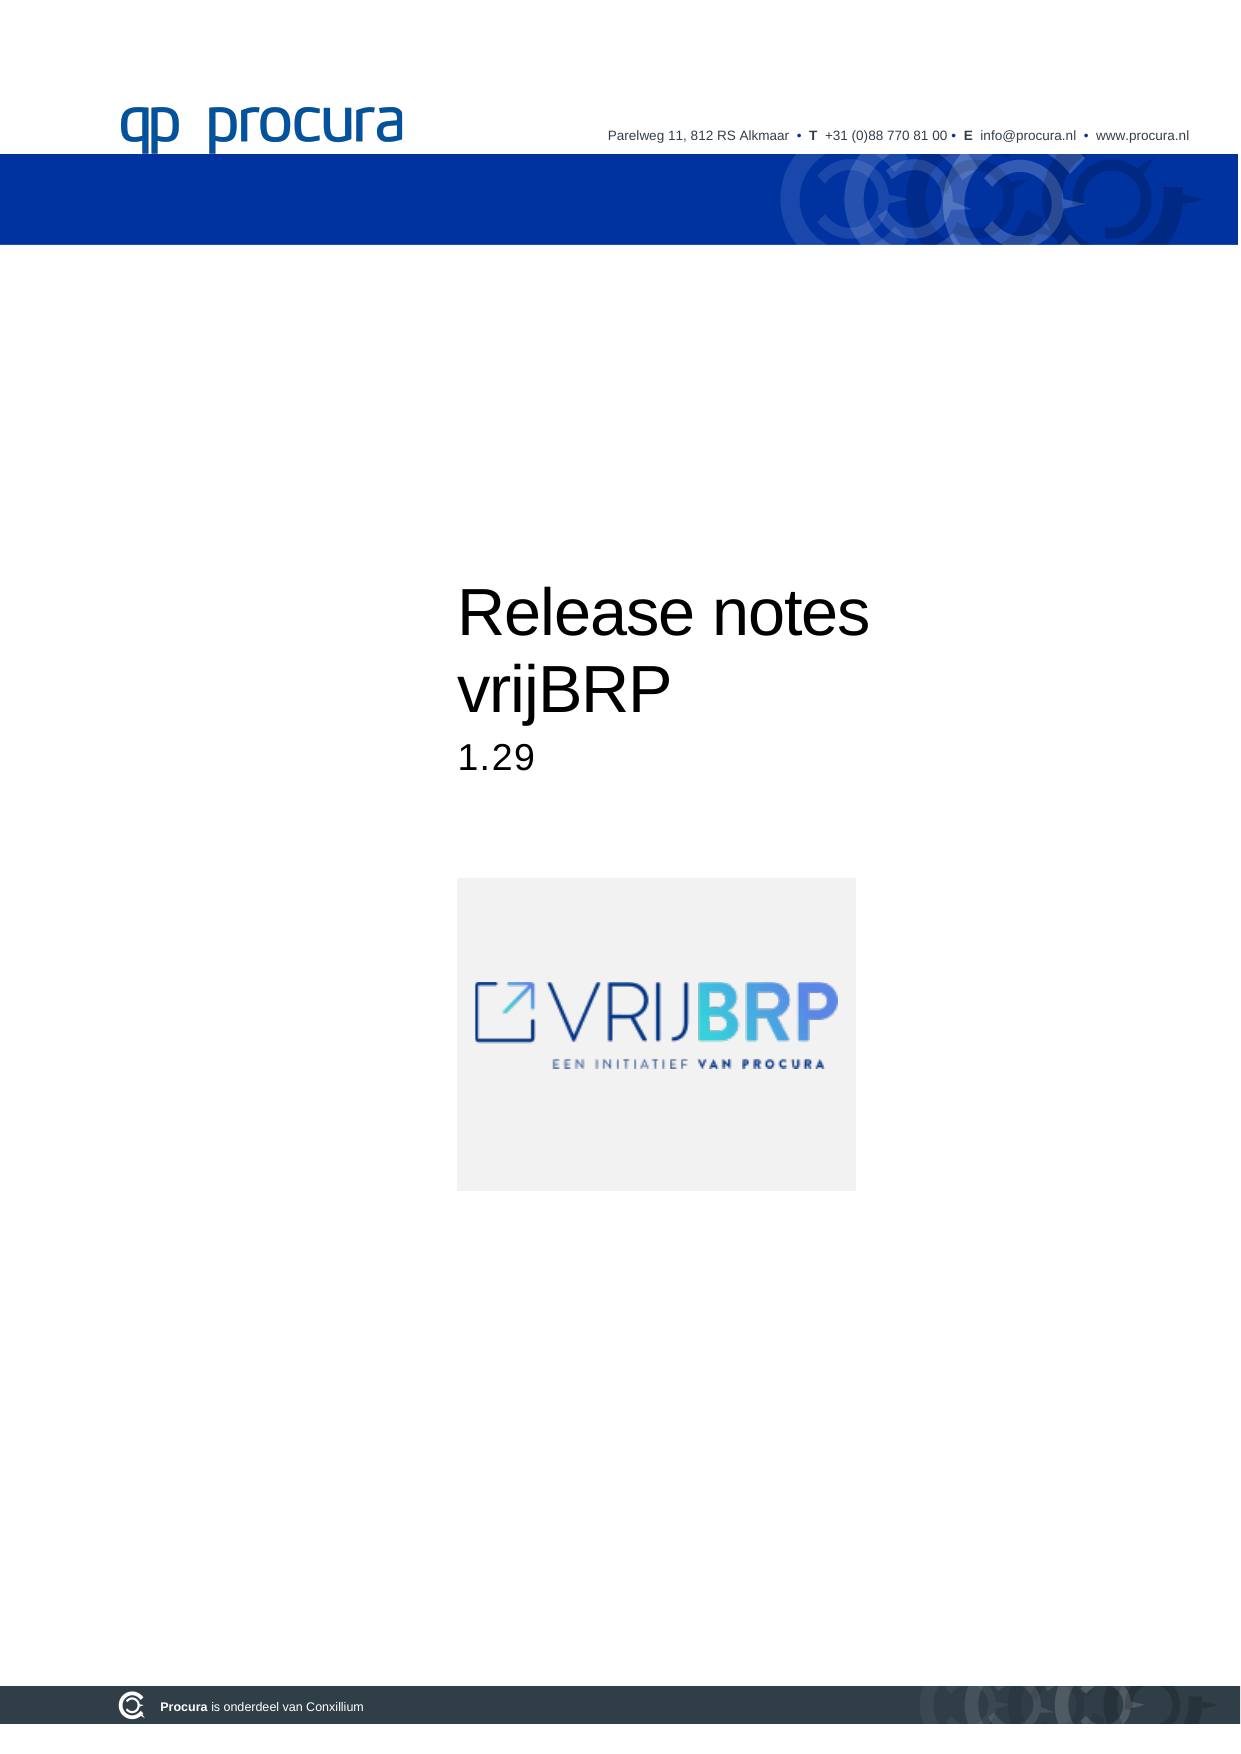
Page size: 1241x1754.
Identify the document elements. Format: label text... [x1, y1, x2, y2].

table_cell [118, 878, 457, 1191]
table_cell vrijBRP [457, 650, 1121, 726]
picture [0, 107, 1238, 245]
table_cell [118, 650, 457, 726]
table_cell 1.29 [457, 726, 1121, 778]
table_cell Release notes [457, 573, 1121, 650]
table_cell [457, 778, 1121, 878]
table_cell [118, 726, 457, 778]
table_cell [118, 778, 457, 878]
table_cell [457, 878, 856, 1191]
picture [0, 1686, 1241, 1724]
picture [475, 982, 838, 1069]
table_cell [118, 573, 457, 650]
table_header [457, 372, 1121, 573]
table_header [118, 372, 457, 573]
table_cell [856, 878, 1121, 1191]
